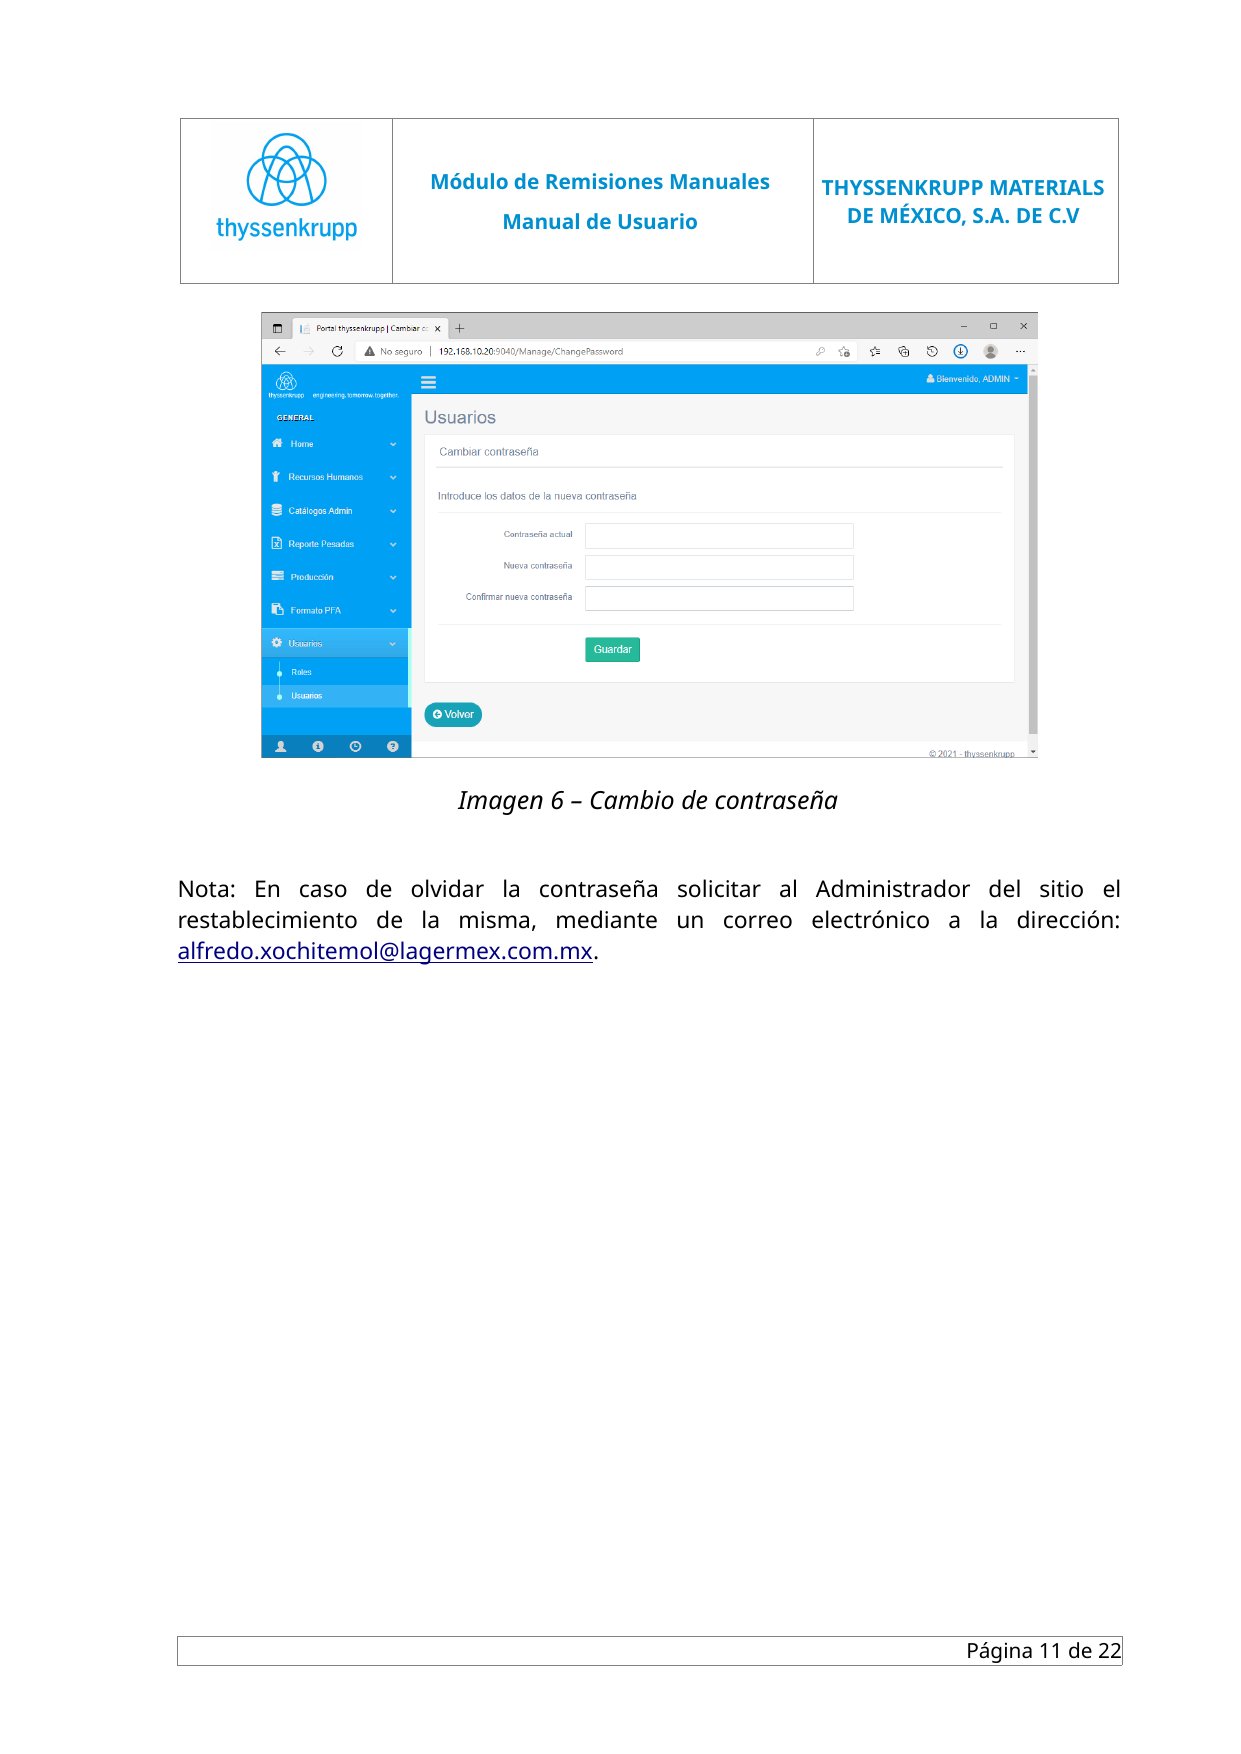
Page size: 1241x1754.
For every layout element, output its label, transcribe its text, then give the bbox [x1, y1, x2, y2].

text Imagen 6 – Cambio de contraseña [177, 782, 1122, 816]
text Nota: En caso de olvidar la contraseña solicitar al Administrador del sitio el restablecimiento de la misma, mediante un correo electrónico a la dirección: alfredo.xochitemol@lagermex.com.mx. [177, 873, 1122, 966]
